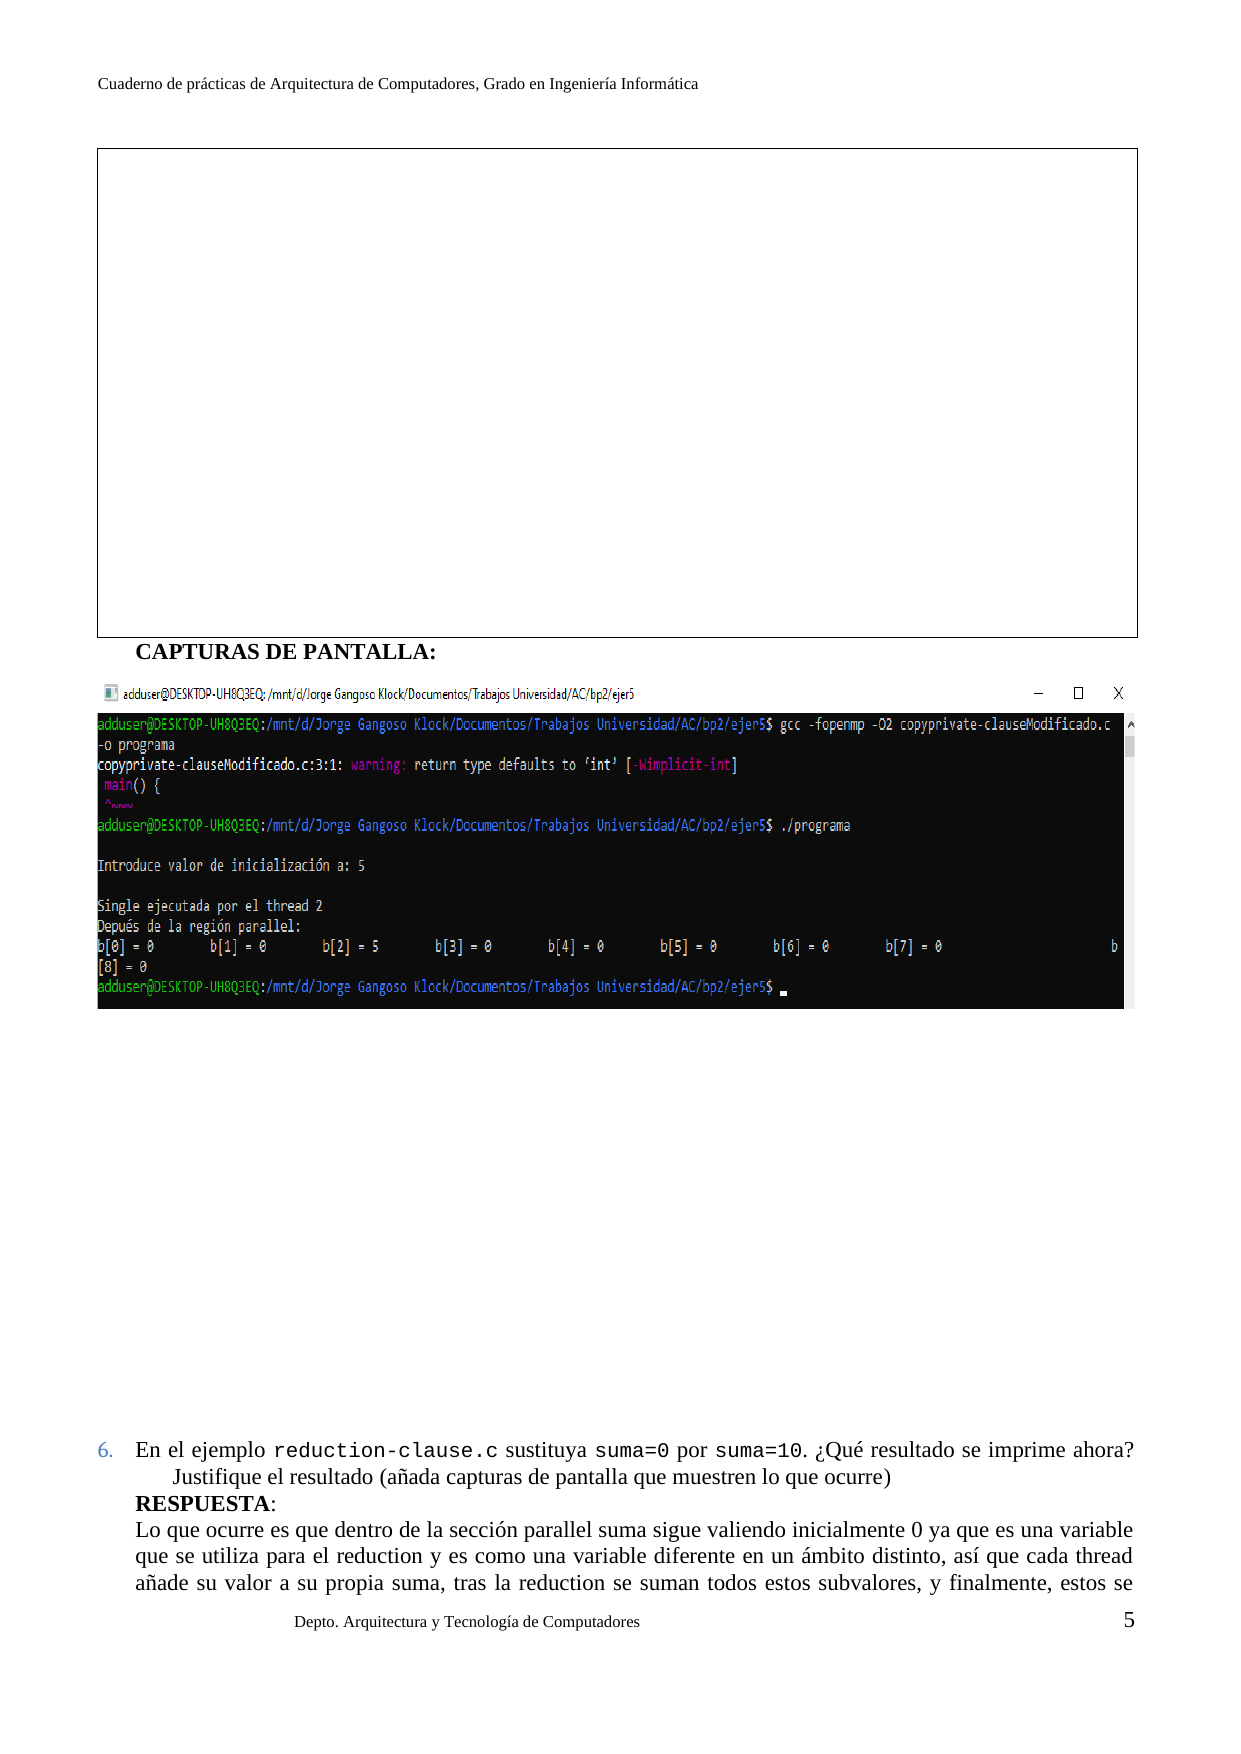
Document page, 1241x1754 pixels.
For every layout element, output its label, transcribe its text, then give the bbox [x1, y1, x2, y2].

text CAPTURAS DE PANTALLA: [135, 638, 1135, 664]
list En el ejemplo reduction-clause.c sustituya suma=0 por suma=10. ¿Qué resultado se imprime ahora? Justifique el resultado (añada capturas de pantalla que muestren lo que ocurre) [98, 1436, 1135, 1490]
table_header [98, 149, 1137, 637]
picture [97, 676, 1135, 1009]
text Lo que ocurre es que dentro de la sección parallel suma sigue valiendo inicialmente 0 ya que es una variable que se utiliza para el reduction y es como una variable diferente en un ámbito distinto, así que cada thread añade su valor a su propia suma, tras la reduction se suman todos estos subvalores, y finalmente, estos se [135, 1516, 1135, 1595]
text RESPUESTA: [135, 1490, 1135, 1516]
